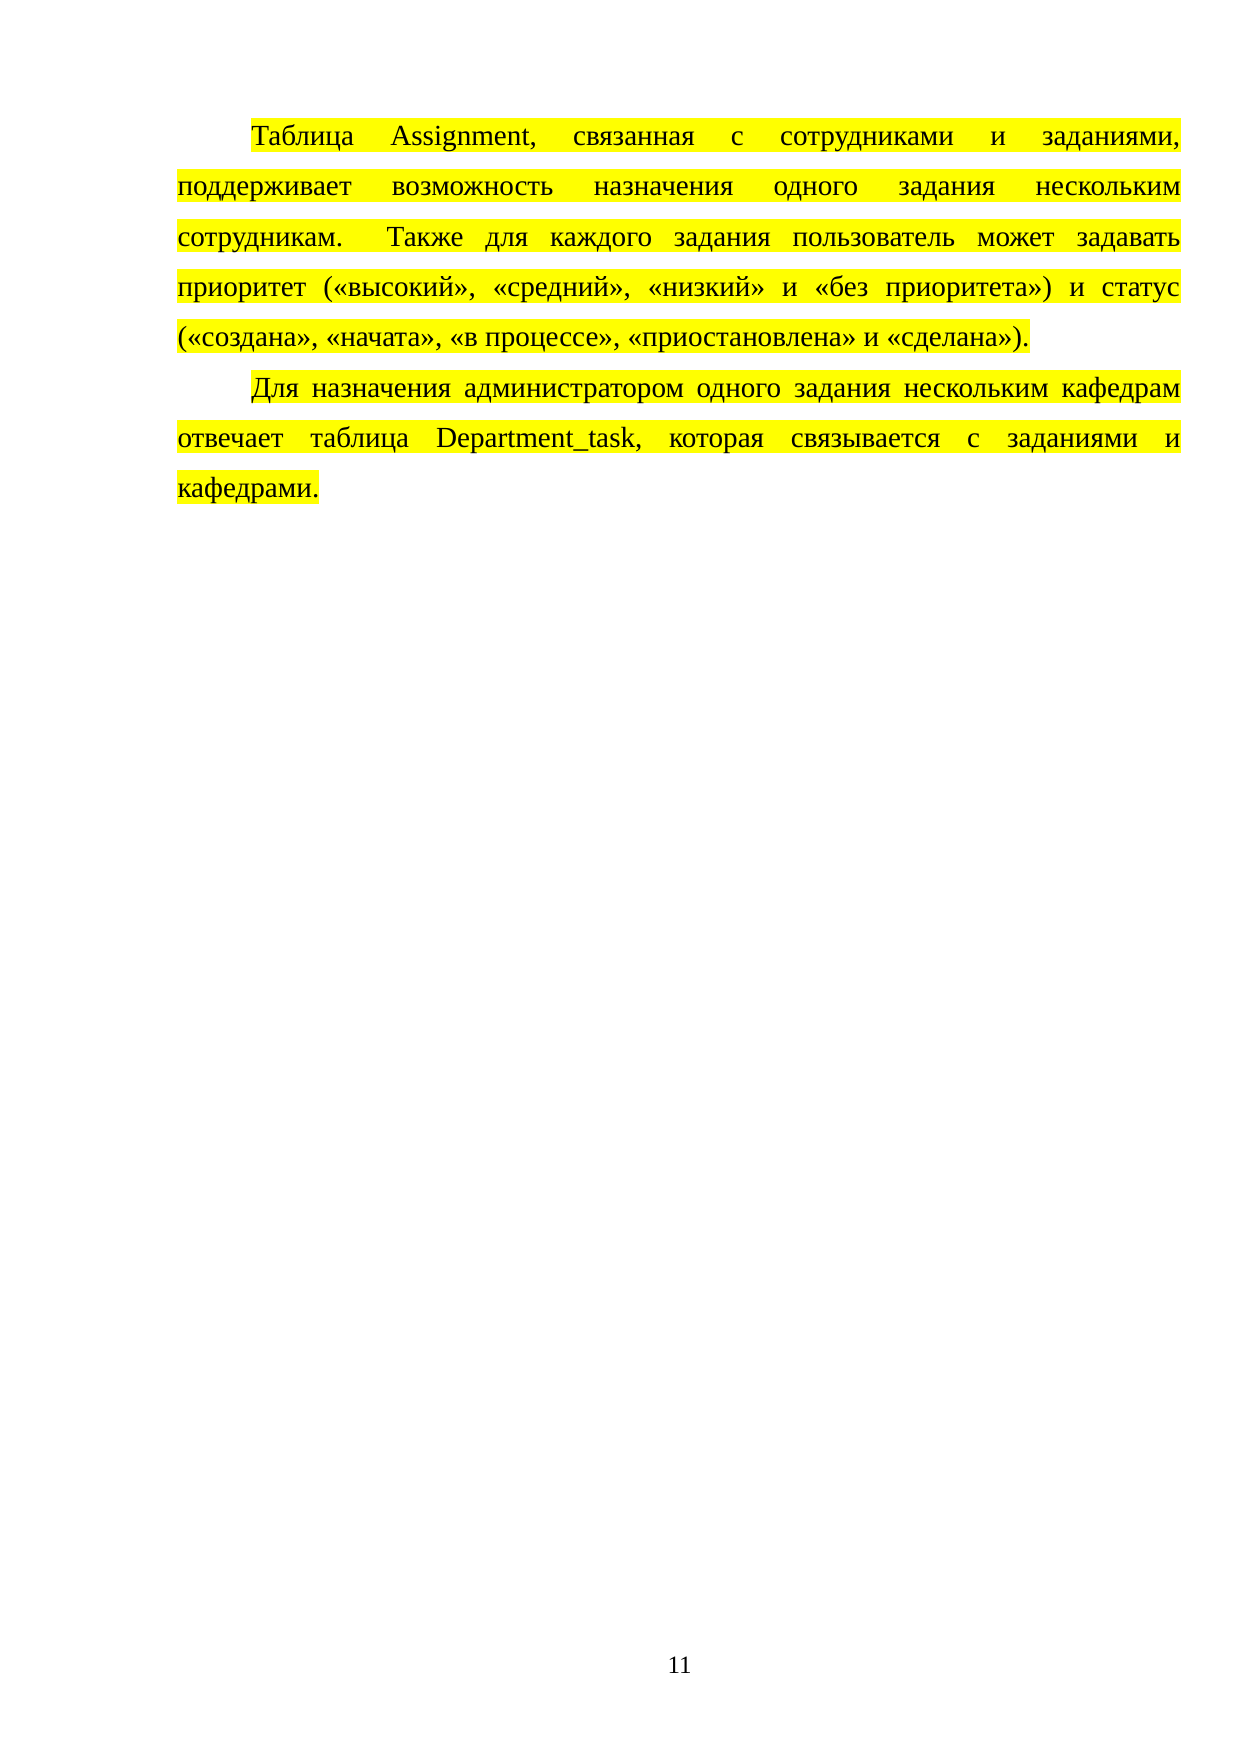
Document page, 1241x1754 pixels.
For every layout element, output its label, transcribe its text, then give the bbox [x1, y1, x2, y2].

text Таблица Assignment, связанная c сотрудниками и заданиями, поддерживает возможность назначения одного задания нескольким сотрудникам. Также для каждого задания пользователь может задавать приоритет («высокий», «средний», «низкий» и «без приоритета») и статус («создана», «начата», «в процессе», «приостановлена» и «сделана»). [177, 118, 1181, 353]
text Для назначения администратором одного задания нескольким кафедрам отвечает таблица Department_task, которая связывается с заданиями и кафедрами. [177, 370, 1181, 504]
